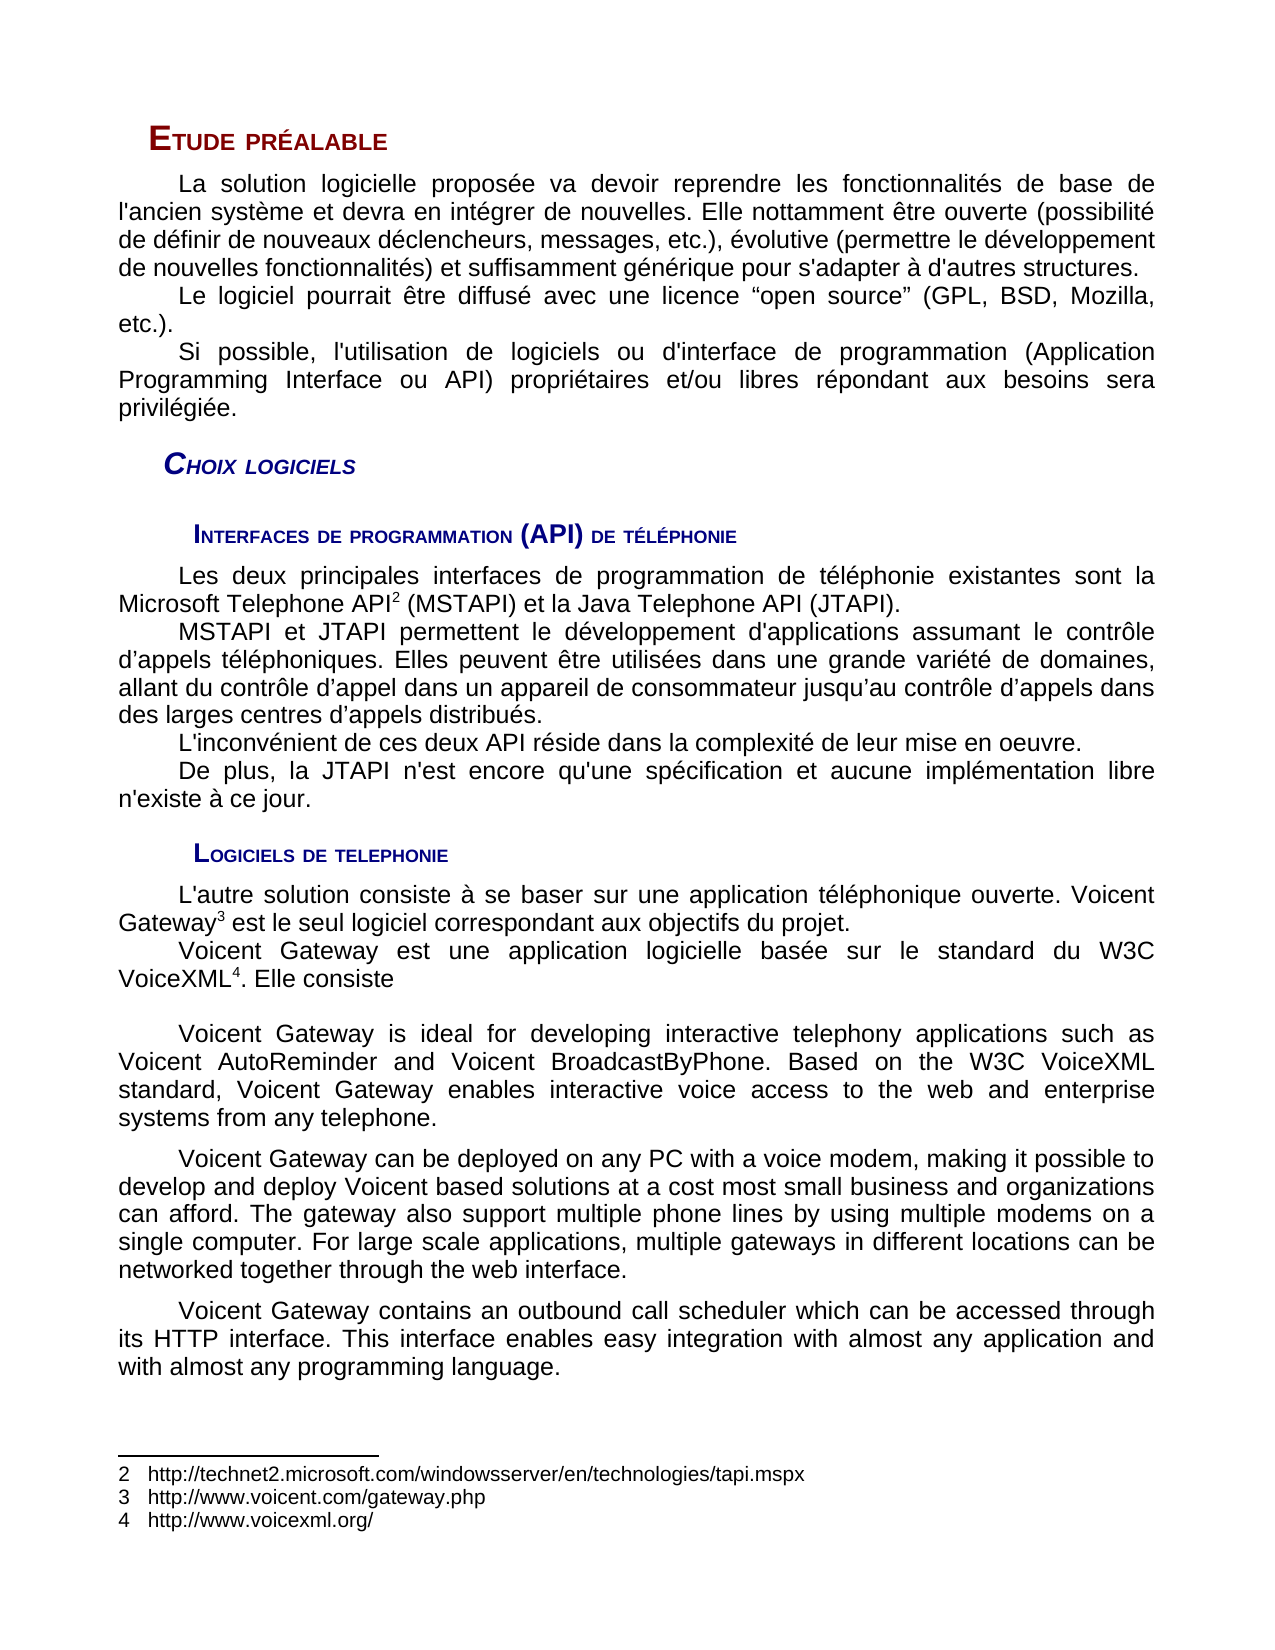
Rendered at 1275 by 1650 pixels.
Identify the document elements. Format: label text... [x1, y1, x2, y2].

text Voicent Gateway est une application logicielle basée sur le standard du W3C VoiceXML. Elle consiste [118, 937, 1157, 992]
text http://www.voicexml.org/ [118, 1509, 1157, 1532]
text http://technet2.microsoft.com/windowsserver/en/technologies/tapi.mspx [118, 1462, 1157, 1485]
subtitle Logiciels de telephonie [193, 838, 1157, 868]
text Le logiciel pourrait être diffusé avec une licence “open source” (GPL, BSD, Mozilla, etc.). [118, 282, 1157, 338]
text Si possible, l'utilisation de logiciels ou d'interface de programmation (Application Programming Interface ou API) propriétaires et/ou libres répondant aux besoins sera privilégiée. [118, 338, 1157, 421]
text Les deux principales interfaces de programmation de téléphonie existantes sont la Microsoft Telephone API (MSTAPI) et la Java Telephone API (JTAPI). [118, 562, 1157, 617]
text De plus, la JTAPI n'est encore qu'une spécification et aucune implémentation libre n'existe à ce jour. [118, 757, 1157, 813]
text L'autre solution consiste à se baser sur une application téléphonique ouverte. Voicent Gateway est le seul logiciel correspondant aux objectifs du projet. [118, 881, 1157, 937]
text Voicent Gateway can be deployed on any PC with a voice modem, making it possible to develop and deploy Voicent based solutions at a cost most small business and organizations can afford. The gateway also support multiple phone lines by using multiple modems on a single computer. For large scale applications, multiple gateways in different locations can be networked together through the web interface. [118, 1144, 1157, 1284]
text http://www.voicent.com/gateway.php [118, 1485, 1157, 1509]
text MSTAPI et JTAPI permettent le développement d'applications assumant le contrôle d’appels téléphoniques. Elles peuvent être utilisées dans une grande variété de domaines, allant du contrôle d’appel dans un appareil de consommateur jusqu’au contrôle d’appels dans des larges centres d’appels distribués. [118, 617, 1157, 729]
subtitle Interfaces de programmation (API) de téléphonie [193, 519, 1157, 549]
text L'inconvénient de ces deux API réside dans la complexité de leur mise en oeuvre. [118, 729, 1157, 757]
text Voicent Gateway contains an outbound call scheduler which can be accessed through its HTTP interface. This interface enables easy integration with almost any application and with almost any programming language. [118, 1297, 1157, 1380]
text La solution logicielle proposée va devoir reprendre les fonctionnalités de base de l'ancien système et devra en intégrer de nouvelles. Elle nottamment être ouverte (possibilité de définir de nouveaux déclencheurs, messages, etc.), évolutive (permettre le développement de nouvelles fonctionnalités) et suffisamment générique pour s'adapter à d'autres structures. [118, 170, 1157, 282]
subtitle Etude préalable [148, 118, 1157, 158]
subtitle Choix logiciels [163, 446, 1157, 481]
text Voicent Gateway is ideal for developing interactive telephony applications such as Voicent AutoReminder and Voicent BroadcastByPhone. Based on the W3C VoiceXML standard, Voicent Gateway enables interactive voice access to the web and enterprise systems from any telephone. [118, 1020, 1157, 1132]
